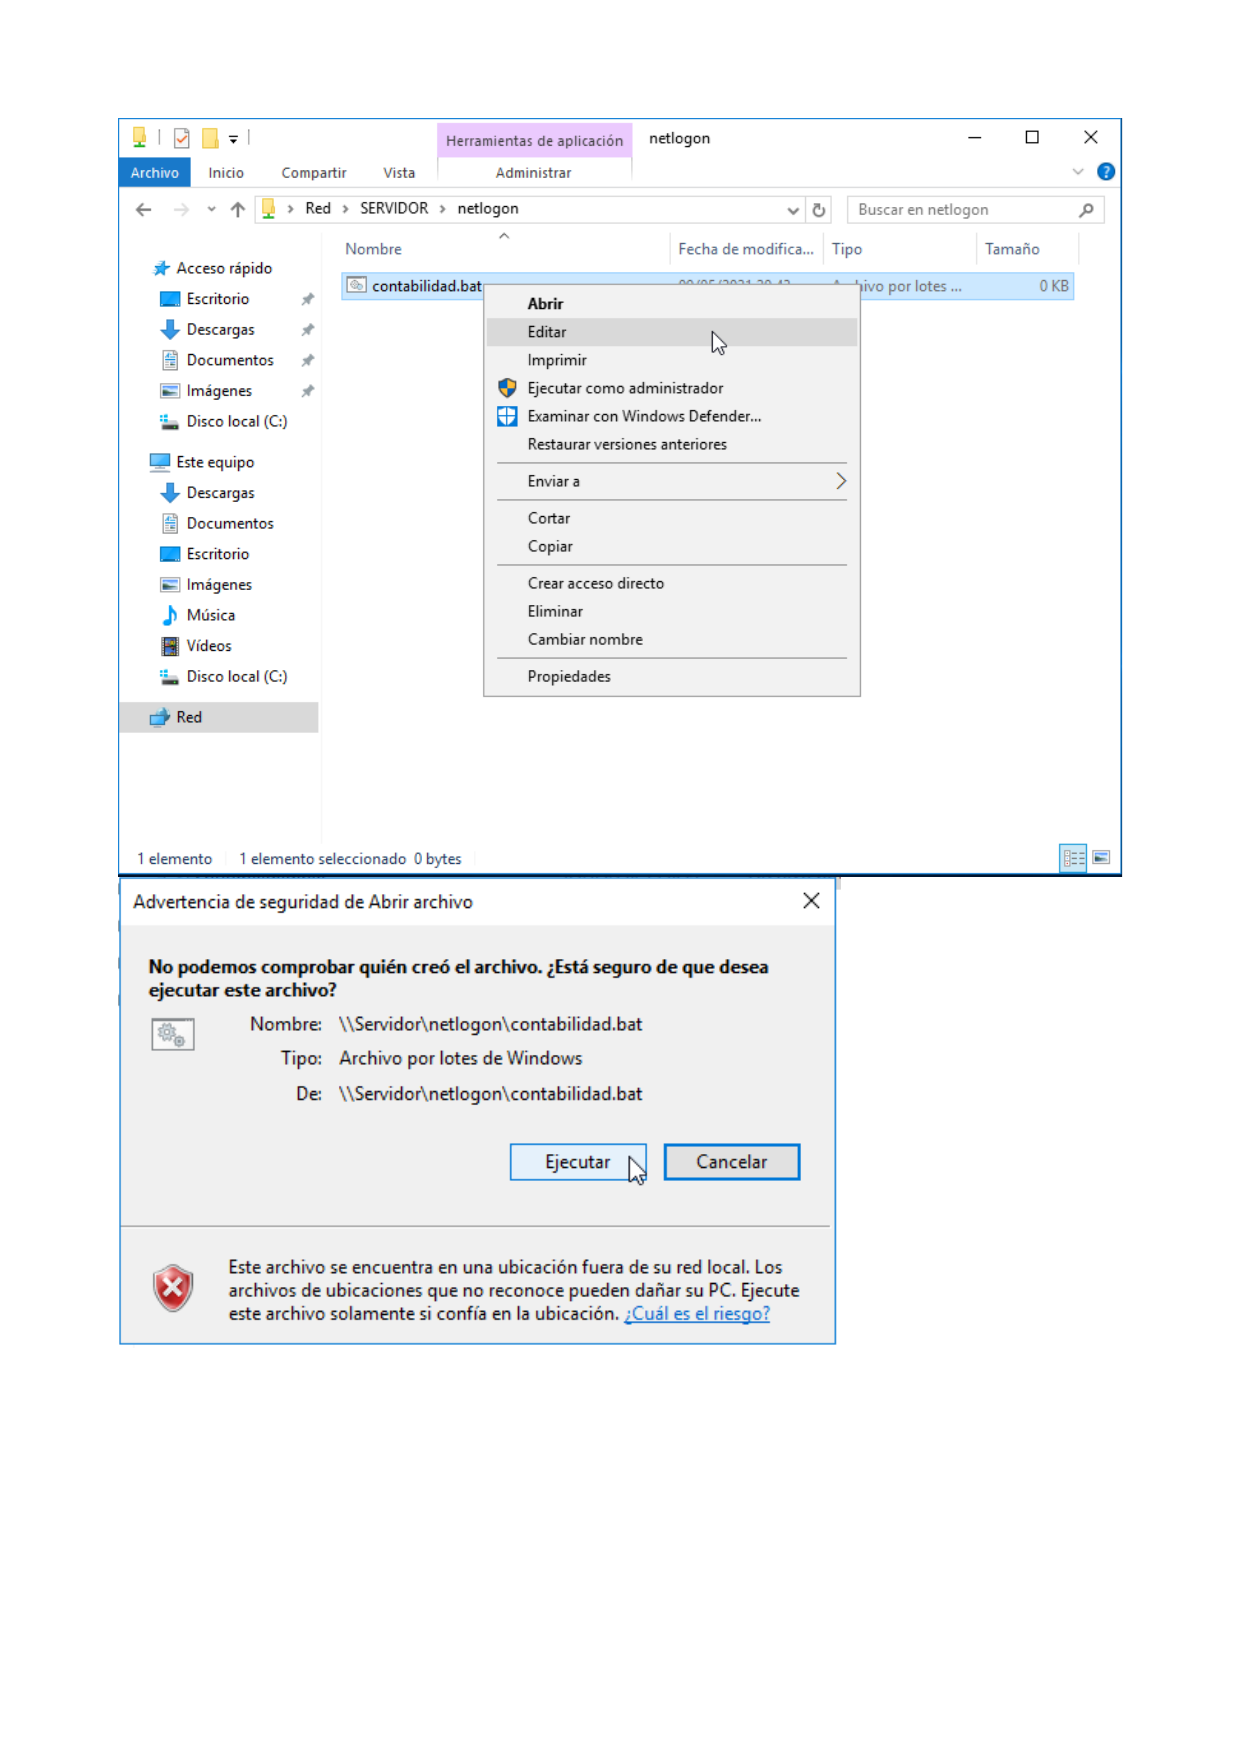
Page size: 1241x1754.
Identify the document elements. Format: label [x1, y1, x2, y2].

picture [118, 118, 1123, 1348]
